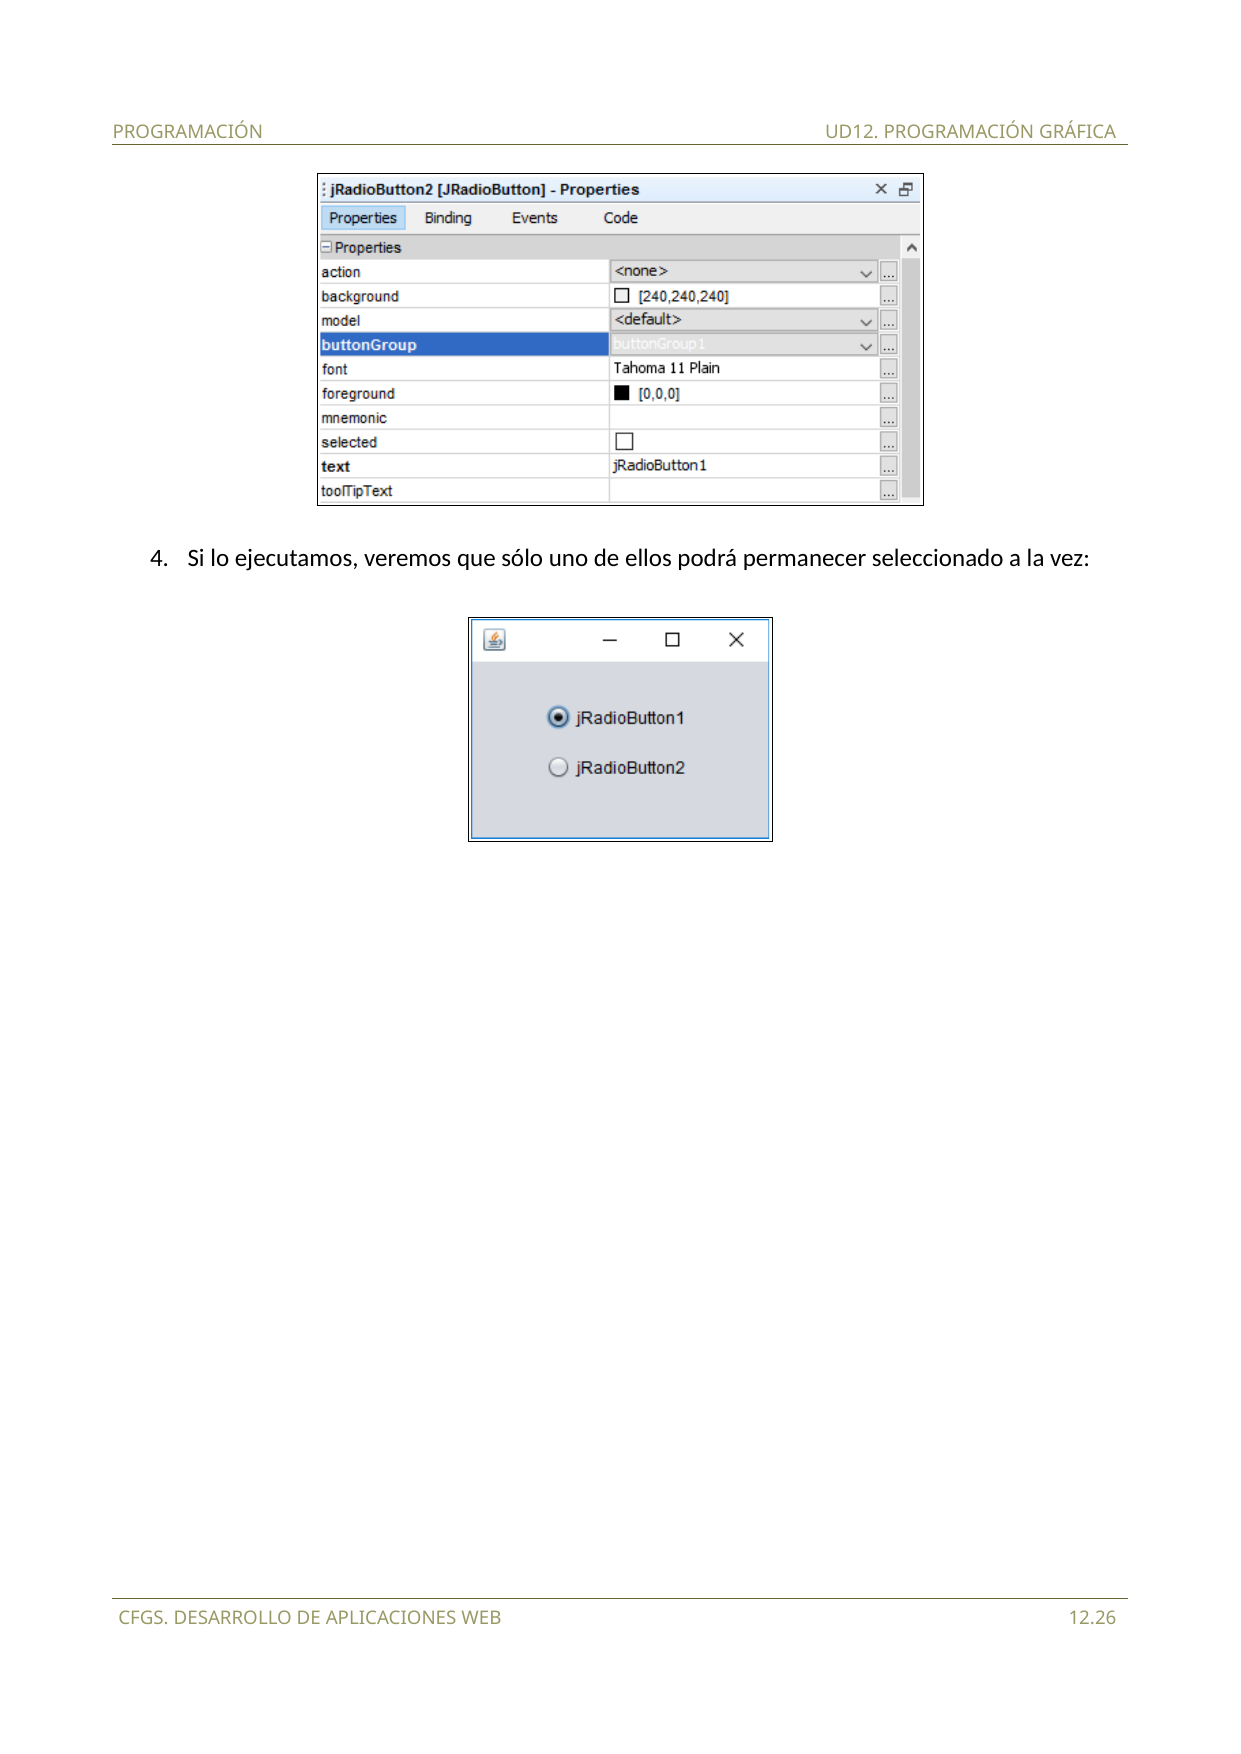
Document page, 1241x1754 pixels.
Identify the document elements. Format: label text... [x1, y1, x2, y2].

picture [320, 176, 921, 503]
picture [471, 619, 770, 839]
list Si lo ejecutamos, veremos que sólo uno de ellos podrá permanecer seleccionado a la vez: [150, 543, 1128, 573]
